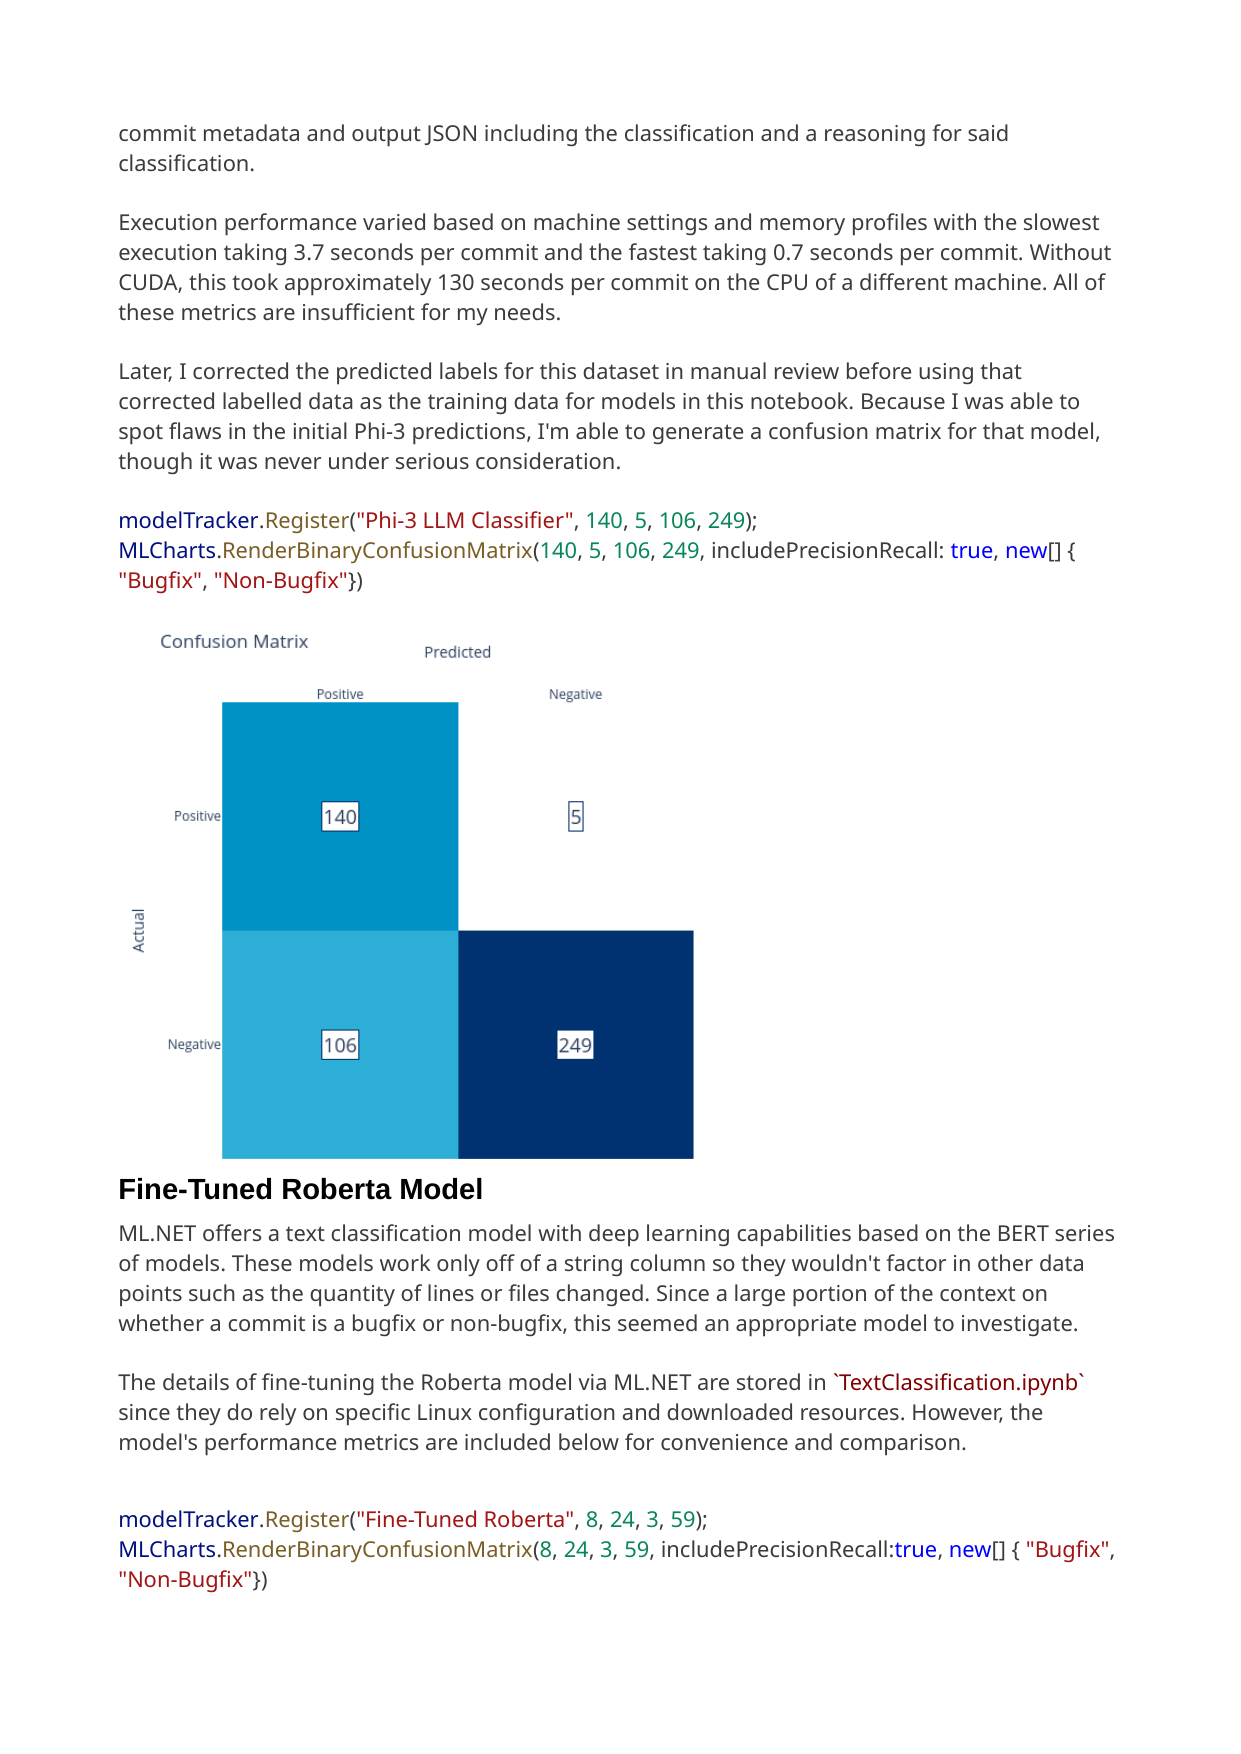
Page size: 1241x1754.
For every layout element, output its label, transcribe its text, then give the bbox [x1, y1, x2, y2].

text The details of fine-tuning the Roberta model via ML.NET are stored in `TextClassification.ipynb` since they do rely on specific Linux configuration and downloaded resources. However, the model's performance metrics are included below for convenience and comparison. [118, 1367, 1122, 1456]
text MLCharts.RenderBinaryConfusionMatrix(8, 24, 3, 59, includePrecisionRecall:true, new[] { "Bugfix", "Non-Bugfix"}) [118, 1534, 1122, 1593]
text Later, I corrected the predicted labels for this dataset in manual review before using that corrected labelled data as the training data for models in this notebook. Because I was able to spot flaws in the initial Phi-3 predictions, I'm able to generate a confusion matrix for that model, though it was never under serious consideration. [118, 356, 1122, 505]
text ML.NET offers a text classification model with deep learning capabilities based on the BERT series of models. These models work only off of a string column so they wouldn't factor in other data points such as the quantity of lines or files changed. Since a large portion of the context on whether a commit is a bugfix or non-bugfix, this seemed an appropriate model to investigate. [118, 1218, 1122, 1337]
text commit metadata and output JSON including the classification and a reasoning for said classification. [118, 118, 1122, 178]
picture [121, 624, 711, 1172]
text MLCharts.RenderBinaryConfusionMatrix(140, 5, 106, 249, includePrecisionRecall: true, new[] { "Bugfix", "Non-Bugfix"}) [118, 535, 1122, 594]
text Execution performance varied based on machine settings and memory profiles with the slowest execution taking 3.7 seconds per commit and the fastest taking 0.7 seconds per commit. Without CUDA, this took approximately 130 seconds per commit on the CPU of a different machine. All of these metrics are insufficient for my needs. [118, 207, 1122, 327]
text modelTracker.Register("Phi-3 LLM Classifier", 140, 5, 106, 249); [118, 505, 1122, 535]
text modelTracker.Register("Fine-Tuned Roberta", 8, 24, 3, 59); [118, 1504, 1122, 1534]
subtitle Fine-Tuned Roberta Model [118, 639, 1122, 1206]
